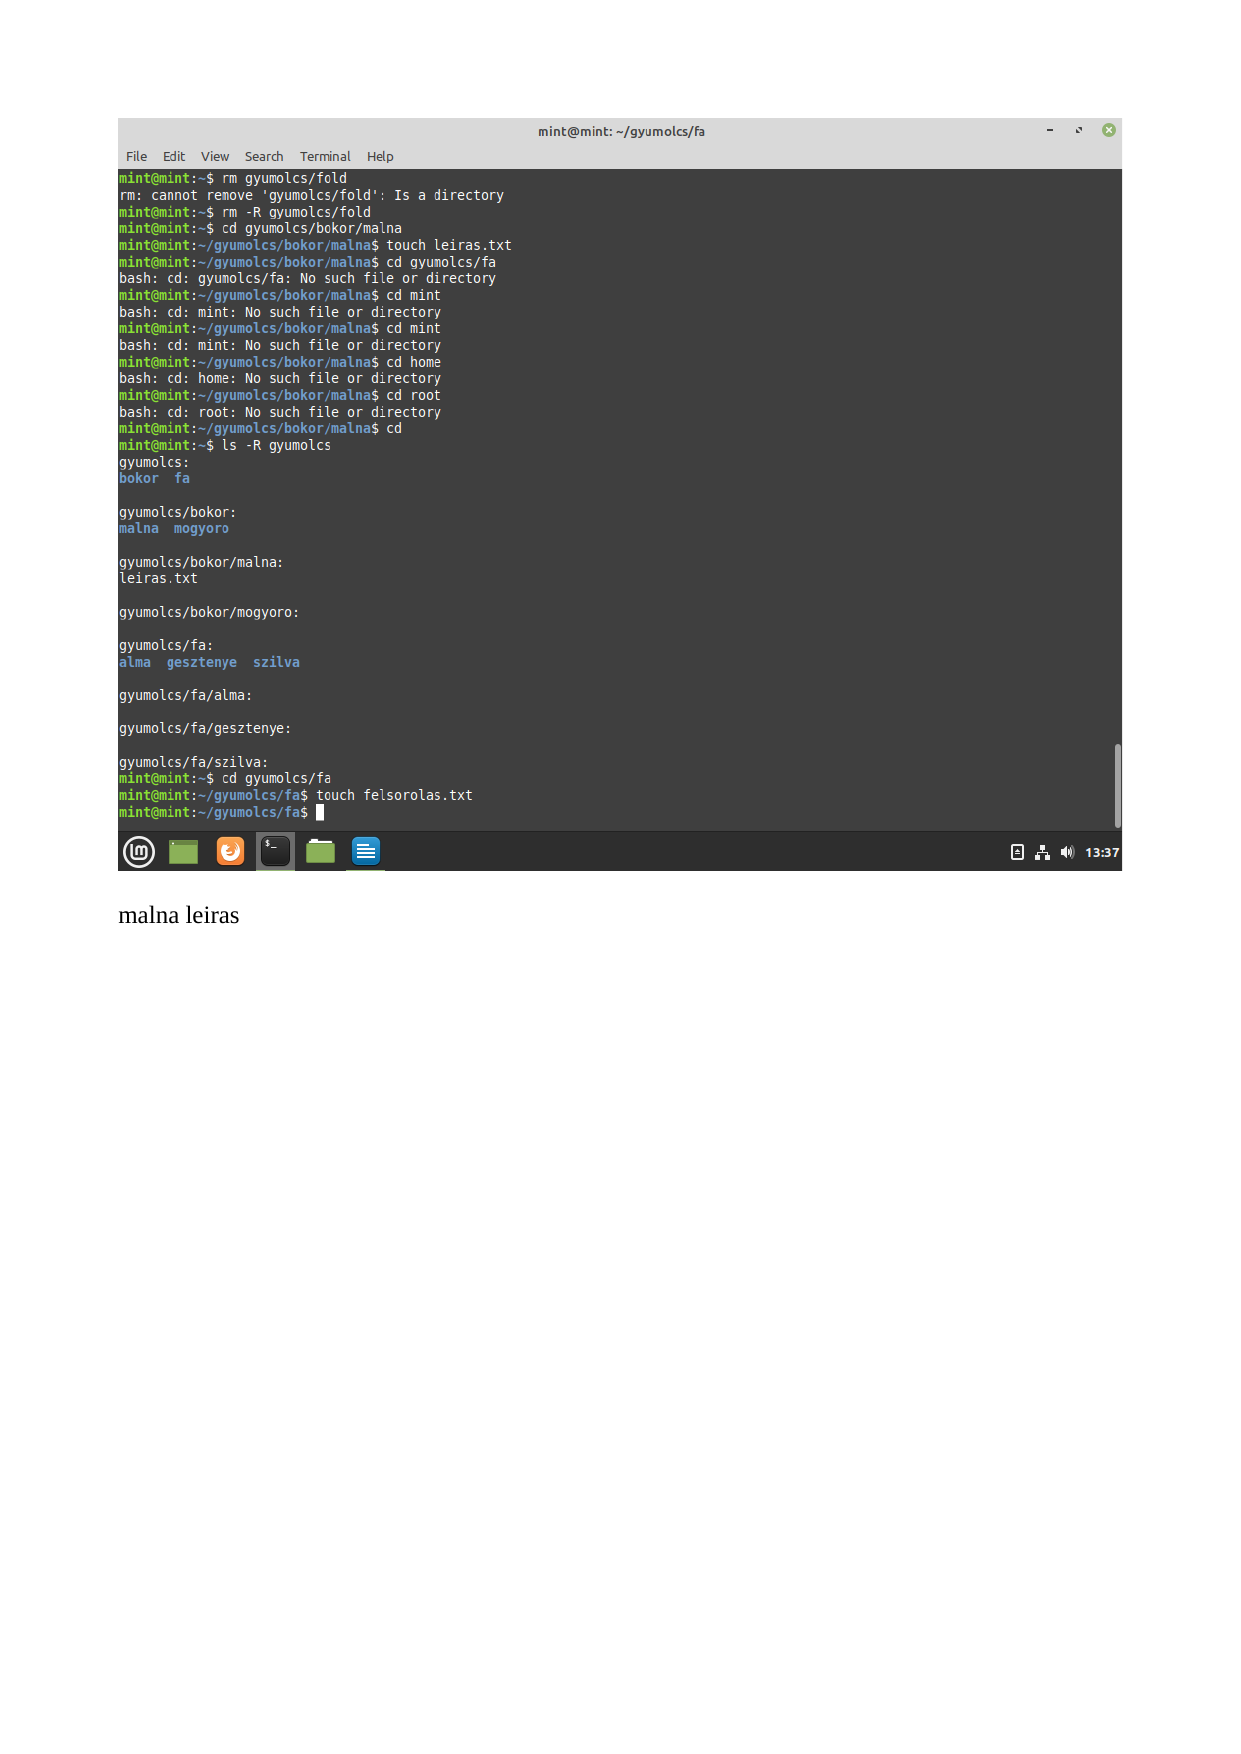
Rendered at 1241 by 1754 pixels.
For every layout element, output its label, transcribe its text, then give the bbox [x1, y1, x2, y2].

picture [118, 118, 1123, 871]
text malna leiras [118, 871, 1122, 928]
